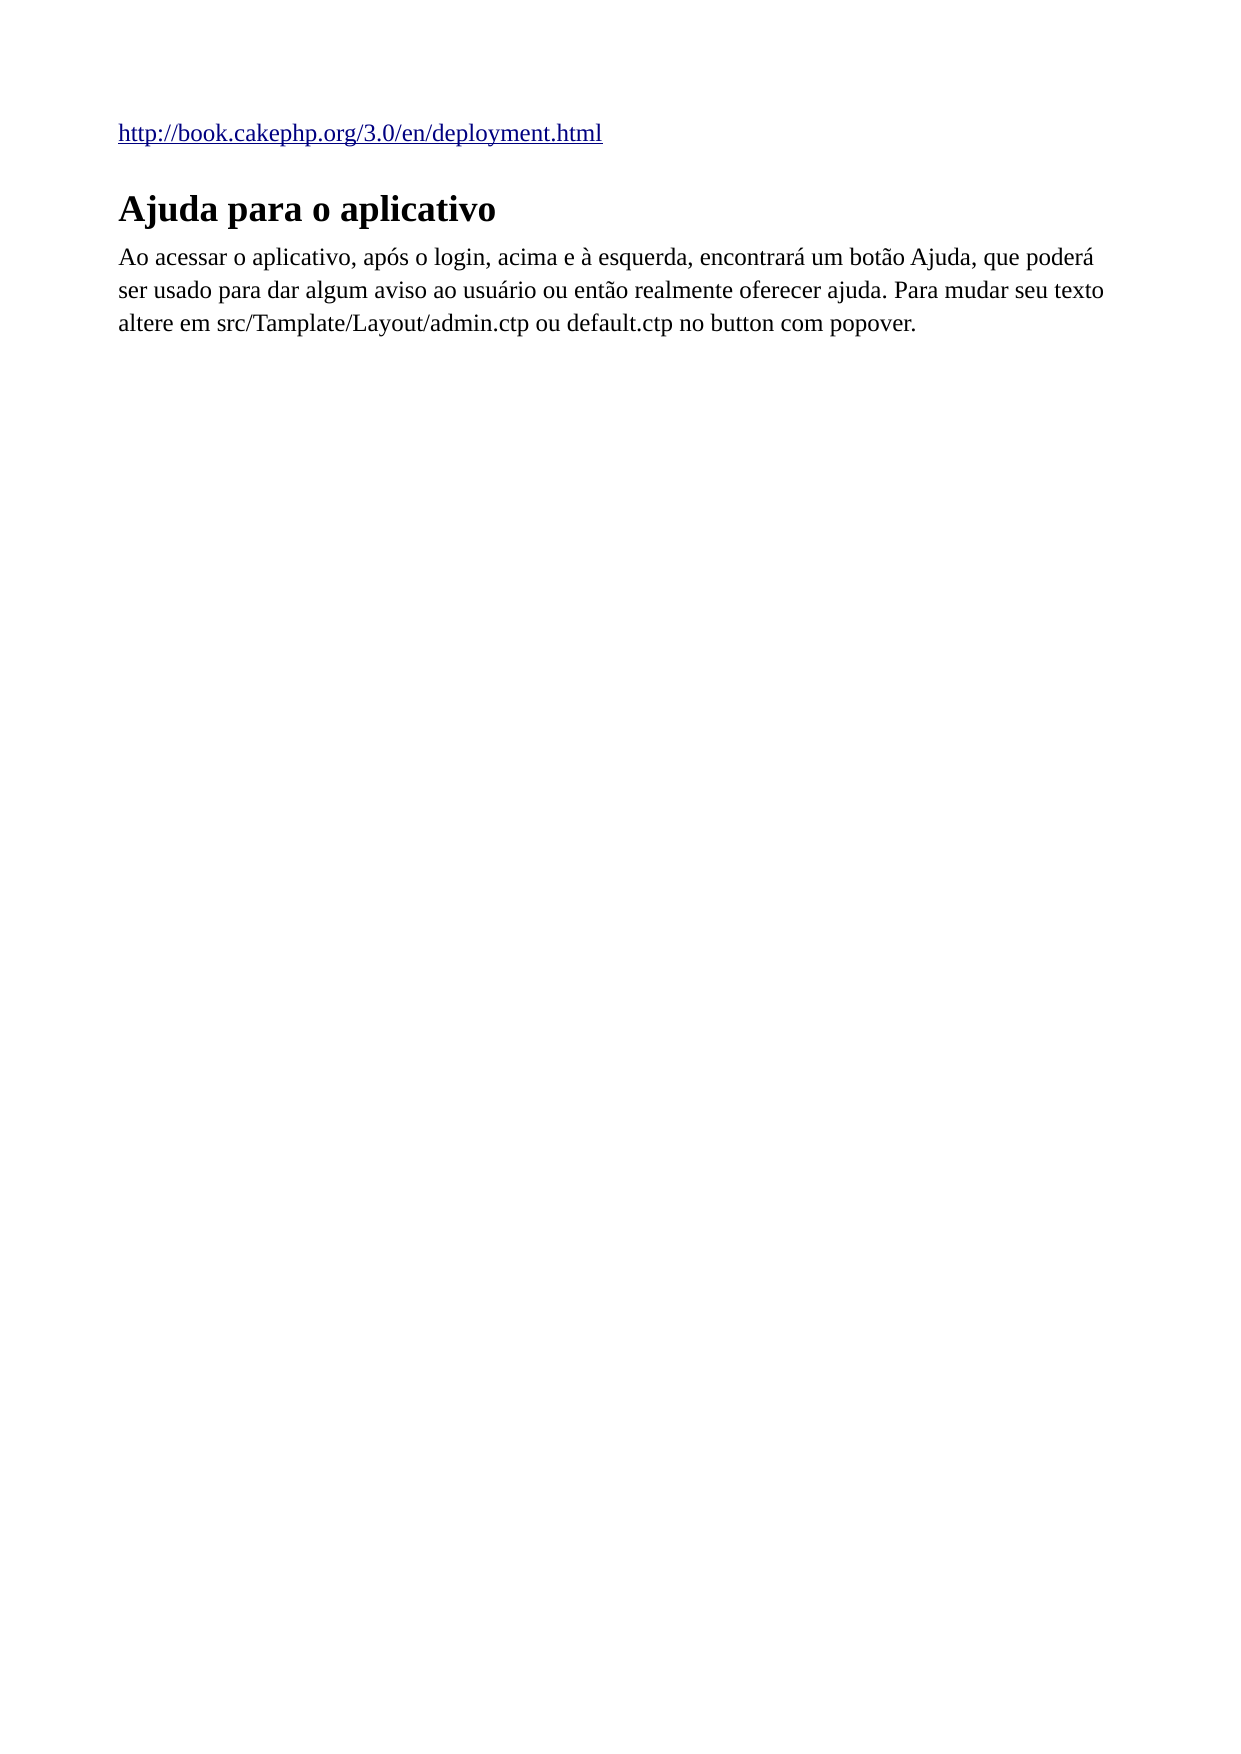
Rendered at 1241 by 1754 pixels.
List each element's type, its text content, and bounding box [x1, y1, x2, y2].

subtitle Ajuda para o aplicativo [118, 187, 1122, 230]
text Ao acessar o aplicativo, após o login, acima e à esquerda, encontrará um botão Ajuda, que poderá ser usado para dar algum aviso ao usuário ou então realmente oferecer ajuda. Para mudar seu texto altere em src/Tamplate/Layout/admin.ctp ou default.ctp no button com popover. [118, 242, 1122, 337]
text http://book.cakephp.org/3.0/en/deployment.html [118, 118, 1122, 147]
